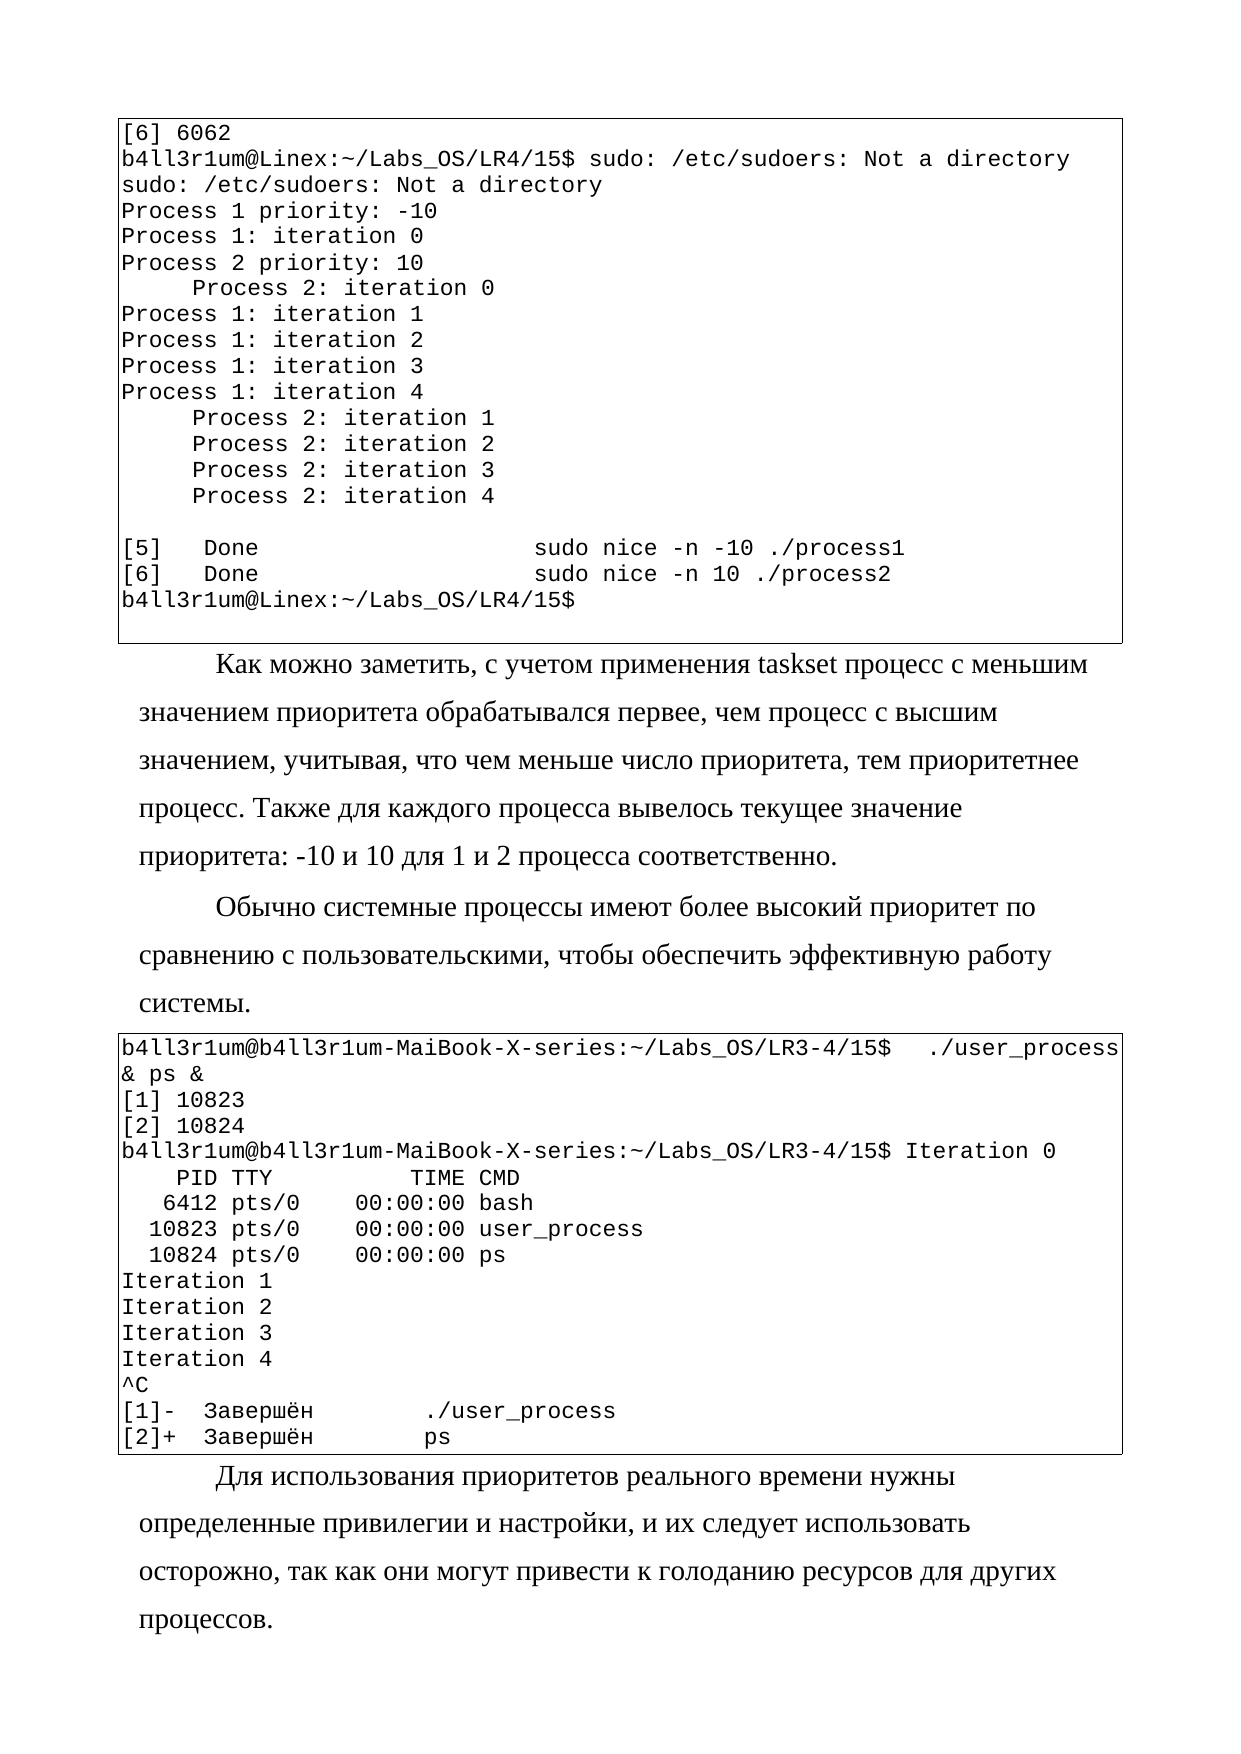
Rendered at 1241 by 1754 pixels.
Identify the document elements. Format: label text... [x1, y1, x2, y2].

text Process 1: iteration 0 [119, 222, 1122, 248]
text Process 2 priority: 10 [119, 248, 1122, 274]
text Process 1: iteration 2 [119, 326, 1122, 352]
text Iteration 1 [119, 1267, 1122, 1292]
text Process 2: iteration 0 [119, 274, 1122, 300]
text Process 2: iteration 1 [119, 403, 1122, 429]
text Process 2: iteration 3 [119, 455, 1122, 481]
text Обычно системные процессы имеют более высокий приоритет по сравнению с пользовательскими, чтобы обеспечить эффективную работу системы. [139, 889, 1098, 1019]
text sudo: /etc/sudoers: Not a directory [119, 170, 1122, 196]
text b4ll3r1um@b4ll3r1um-MaiBook-X-series:~/Labs_OS/LR3-4/15$ Iteration 0 [119, 1137, 1122, 1163]
text Process 1: iteration 1 [119, 300, 1122, 326]
text [2]+ Завершён ps [119, 1422, 1122, 1454]
text Process 2: iteration 2 [119, 429, 1122, 455]
text Process 1 priority: -10 [119, 196, 1122, 222]
text [5] Done sudo nice -n -10 ./process1 [119, 533, 1122, 559]
text [6] Done sudo nice -n 10 ./process2 [119, 559, 1122, 585]
text 10823 pts/0 00:00:00 user_process [119, 1215, 1122, 1241]
text Process 1: iteration 4 [119, 377, 1122, 403]
text Iteration 2 [119, 1292, 1122, 1318]
text [2] 10824 [119, 1111, 1122, 1137]
text b4ll3r1um@b4ll3r1um-MaiBook-X-series:~/Labs_OS/LR3-4/15$ ./user_process & ps & [119, 1034, 1122, 1085]
text [6] 6062 [119, 119, 1122, 144]
text b4ll3r1um@Linex:~/Labs_OS/LR4/15$ sudo: /etc/sudoers: Not a directory [119, 144, 1122, 170]
text Для использования приоритетов реального времени нужны определенные привилегии и настройки, и их следует использовать осторожно, так как они могут привести к голоданию ресурсов для других процессов. [139, 1458, 1098, 1635]
text PID TTY TIME CMD [119, 1163, 1122, 1189]
text Как можно заметить, с учетом применения taskset процесс с меньшим значением приоритета обрабатывался первее, чем процесс с высшим значением, учитывая, что чем меньше число приоритета, тем приоритетнее процесс. Также для каждого процесса вывелось текущее значение приоритета: -10 и 10 для 1 и 2 процесса соответственно. [139, 646, 1098, 872]
text Process 2: iteration 4 [119, 481, 1122, 510]
text 10824 pts/0 00:00:00 ps [119, 1241, 1122, 1267]
text [1] 10823 [119, 1085, 1122, 1111]
text b4ll3r1um@Linex:~/Labs_OS/LR4/15$ [119, 585, 1122, 614]
text Process 1: iteration 3 [119, 352, 1122, 377]
text Iteration 3 [119, 1318, 1122, 1344]
text [1]- Завершён ./user_process [119, 1396, 1122, 1422]
text 6412 pts/0 00:00:00 bash [119, 1189, 1122, 1215]
text Iteration 4 [119, 1344, 1122, 1370]
text ^C [119, 1370, 1122, 1396]
